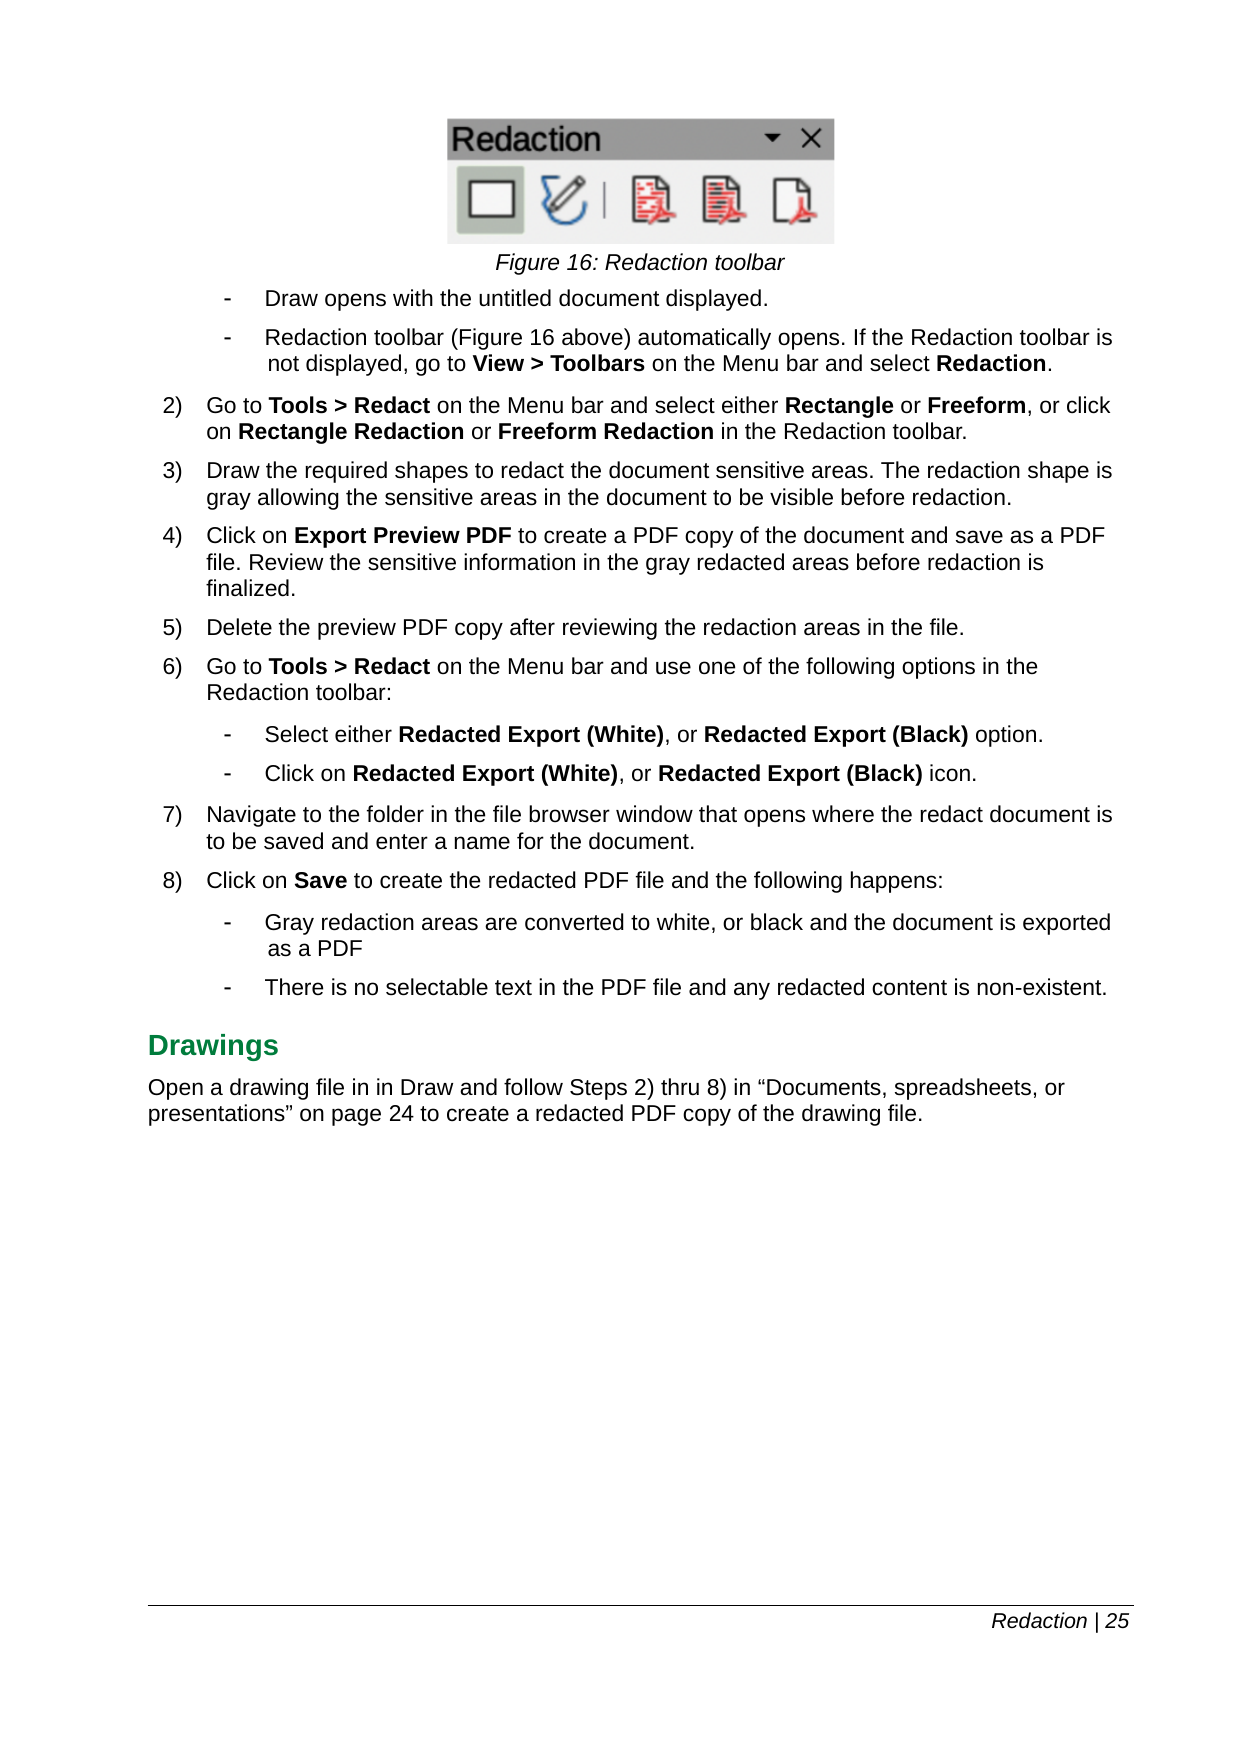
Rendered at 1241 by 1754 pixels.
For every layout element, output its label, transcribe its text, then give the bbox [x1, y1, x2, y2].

list Click on Export Preview PDF to create a PDF copy of the document and save as a PDF file. Review the sensitive information in the gray redacted areas before redaction is finalized. [162, 522, 1134, 601]
list Delete the preview PDF copy after reviewing the redaction areas in the file. [162, 614, 1134, 640]
list Select either Redacted Export (White), or Redacted Export (Black) option. [221, 718, 1134, 747]
list Draw the required shapes to redact the document sensitive areas. The redaction shape is gray allowing the sensitive areas in the document to be visible before redaction. [162, 457, 1134, 510]
list Gray redaction areas are converted to white, or black and the document is exported as a PDF [221, 906, 1134, 961]
list Click on Save to create the redacted PDF file and the following happens: [162, 867, 1134, 893]
list Go to Tools > Redact on the Menu bar and select either Rectangle or Freeform, or click on Rectangle Redaction or Freeform Redaction in the Redaction toolbar. [162, 392, 1134, 444]
list Go to Tools > Redact on the Menu bar and use one of the following options in the Redaction toolbar: [162, 653, 1134, 705]
text Figure 16: Redaction toolbar [447, 249, 834, 276]
list There is no selectable text in the PDF file and any redacted content is non‑existent. [221, 971, 1134, 1003]
picture [447, 118, 835, 244]
list Click on Redacted Export (White), or Redacted Export (Black) icon. [221, 757, 1134, 789]
list Navigate to the folder in the file browser window that opens where the redact document is to be saved and enter a name for the document. [162, 801, 1134, 854]
list Draw opens with the untitled document displayed. [221, 282, 1134, 311]
text Open a drawing file in in Draw and follow Steps 2) thru 8) in “Documents, spreadsheets, or presentations” on page 24 to create a redacted PDF copy of the drawing file. [148, 1074, 1134, 1127]
list Redaction toolbar (Figure 16 above) automatically opens. If the Redaction toolbar is not displayed, go to View > Toolbars on the Menu bar and select Redaction. [221, 321, 1134, 379]
subtitle Drawings [148, 1028, 1134, 1061]
